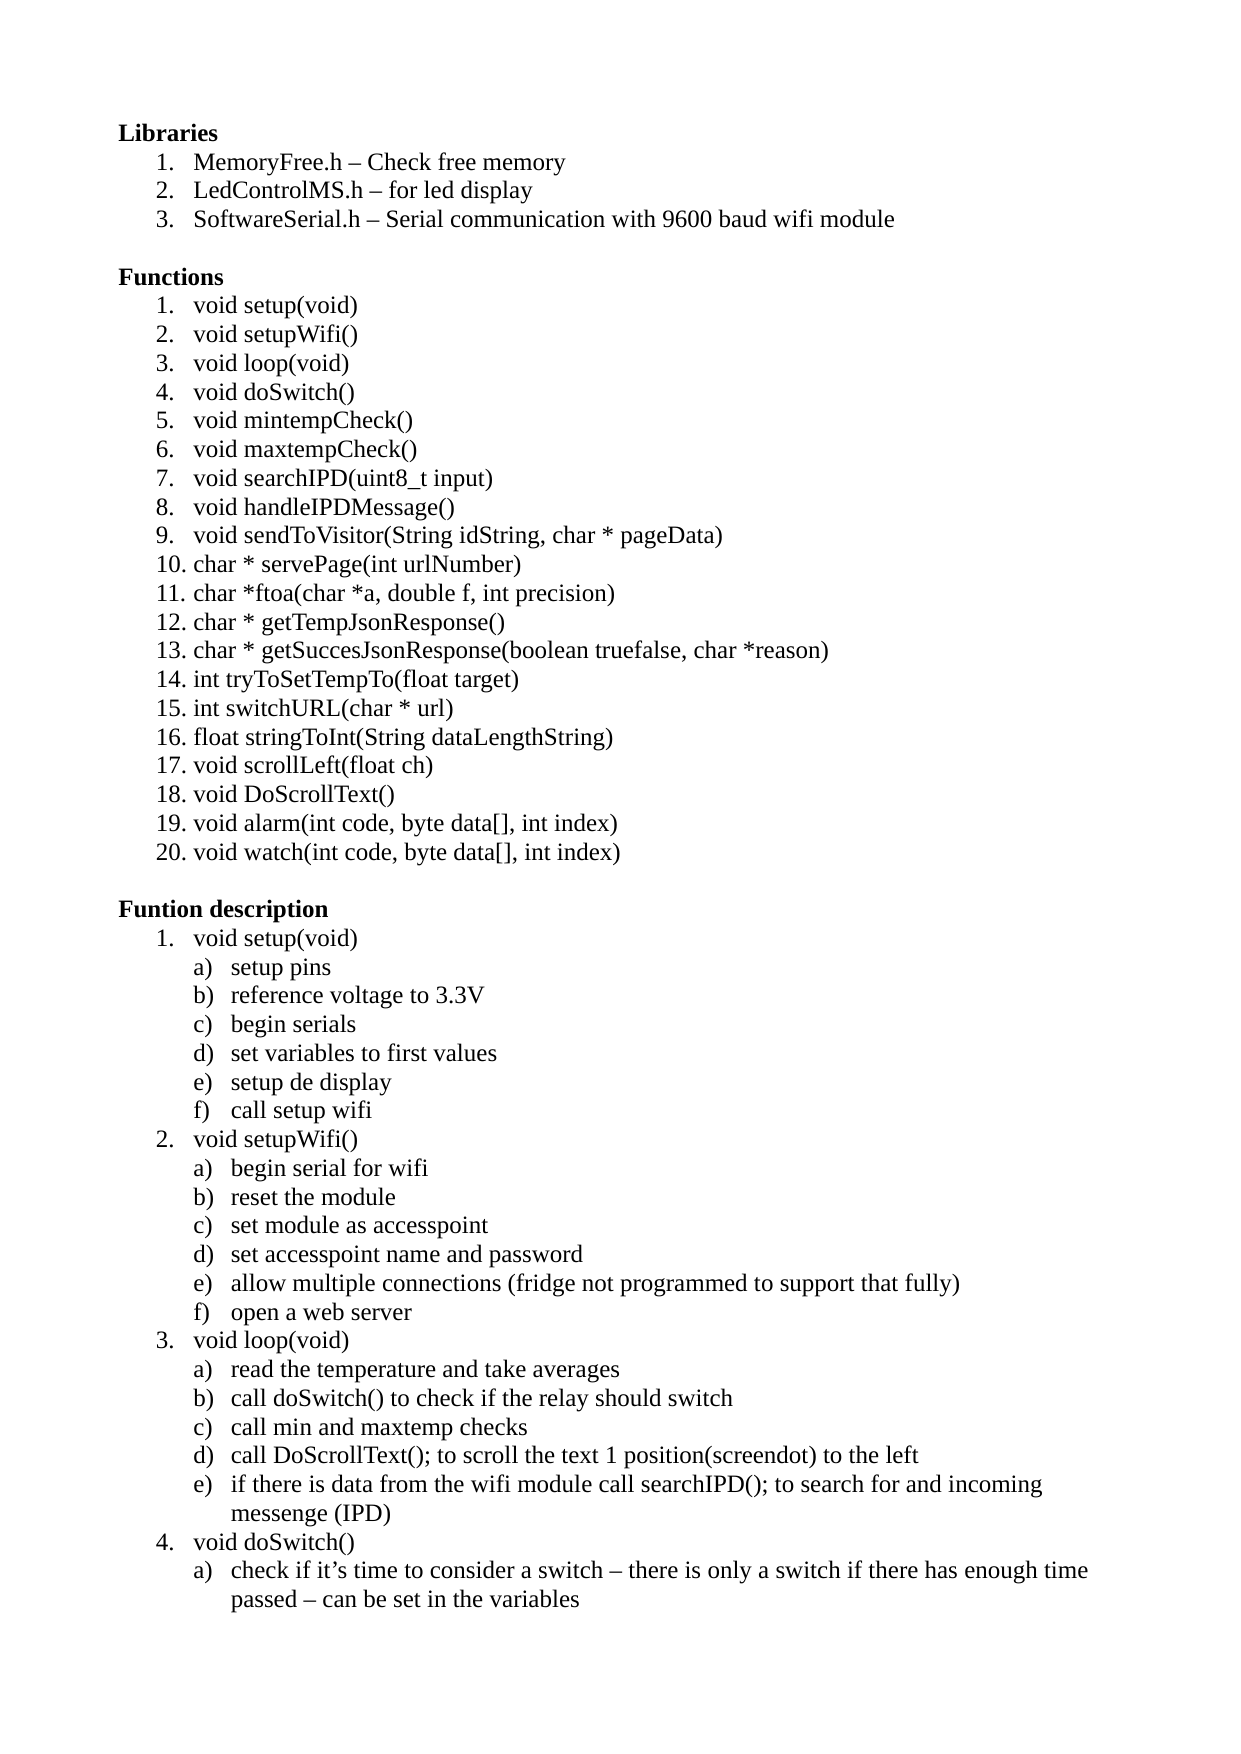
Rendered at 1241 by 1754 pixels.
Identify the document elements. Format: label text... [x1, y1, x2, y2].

list set accesspoint name and password [193, 1239, 1122, 1268]
list allow multiple connections (fridge not programmed to support that fully) [193, 1268, 1122, 1297]
text Functions [118, 262, 1122, 291]
list char * getTempJsonResponse() [156, 607, 1122, 636]
text Funtion description [118, 894, 1122, 923]
list int switchURL(char * url) [156, 693, 1122, 722]
list void doSwitch() [156, 1527, 1122, 1556]
list void scrollLeft(float ch) [156, 751, 1122, 779]
list set variables to first values [193, 1038, 1122, 1067]
list void setup(void) [156, 923, 1122, 952]
list call doSwitch() to check if the relay should switch [193, 1383, 1122, 1412]
list void setup(void) [156, 291, 1122, 319]
list void watch(int code, byte data[], int index) [156, 837, 1122, 866]
list void DoScrollText() [156, 779, 1122, 808]
list begin serials [193, 1009, 1122, 1038]
list call min and maxtemp checks [193, 1412, 1122, 1441]
list void setupWifi() [156, 1124, 1122, 1153]
text Libraries [118, 118, 1122, 147]
list reset the module [193, 1182, 1122, 1211]
list call DoScrollText(); to scroll the text 1 position(screendot) to the left [193, 1441, 1122, 1469]
list void loop(void) [156, 348, 1122, 377]
list reference voltage to 3.3V [193, 981, 1122, 1009]
list float stringToInt(String dataLengthString) [156, 722, 1122, 751]
list LedControlMS.h – for led display [156, 176, 1122, 204]
list void searchIPD(uint8_t input) [156, 463, 1122, 492]
list char * getSuccesJsonResponse(boolean truefalse, char *reason) [156, 636, 1122, 664]
list check if it’s time to consider a switch – there is only a switch if there has enough time passed – can be set in the variables [193, 1556, 1122, 1613]
list void loop(void) [156, 1326, 1122, 1354]
list void doSwitch() [156, 377, 1122, 406]
list char *ftoa(char *a, double f, int precision) [156, 578, 1122, 607]
list void alarm(int code, byte data[], int index) [156, 808, 1122, 837]
list MemoryFree.h – Check free memory [156, 147, 1122, 176]
list void mintempCheck() [156, 406, 1122, 434]
list int tryToSetTempTo(float target) [156, 664, 1122, 693]
list setup pins [193, 952, 1122, 981]
list char * servePage(int urlNumber) [156, 549, 1122, 578]
list SoftwareSerial.h – Serial communication with 9600 baud wifi module [156, 204, 1122, 233]
list call setup wifi [193, 1096, 1122, 1124]
list if there is data from the wifi module call searchIPD(); to search for and incoming messenge (IPD) [193, 1469, 1122, 1527]
list void sendToVisitor(String idString, char * pageData) [156, 521, 1122, 549]
list setup de display [193, 1067, 1122, 1096]
list open a web server [193, 1297, 1122, 1326]
list void handleIPDMessage() [156, 492, 1122, 521]
list void maxtempCheck() [156, 434, 1122, 463]
list void setupWifi() [156, 319, 1122, 348]
list begin serial for wifi [193, 1153, 1122, 1182]
list read the temperature and take averages [193, 1354, 1122, 1383]
list set module as accesspoint [193, 1211, 1122, 1239]
